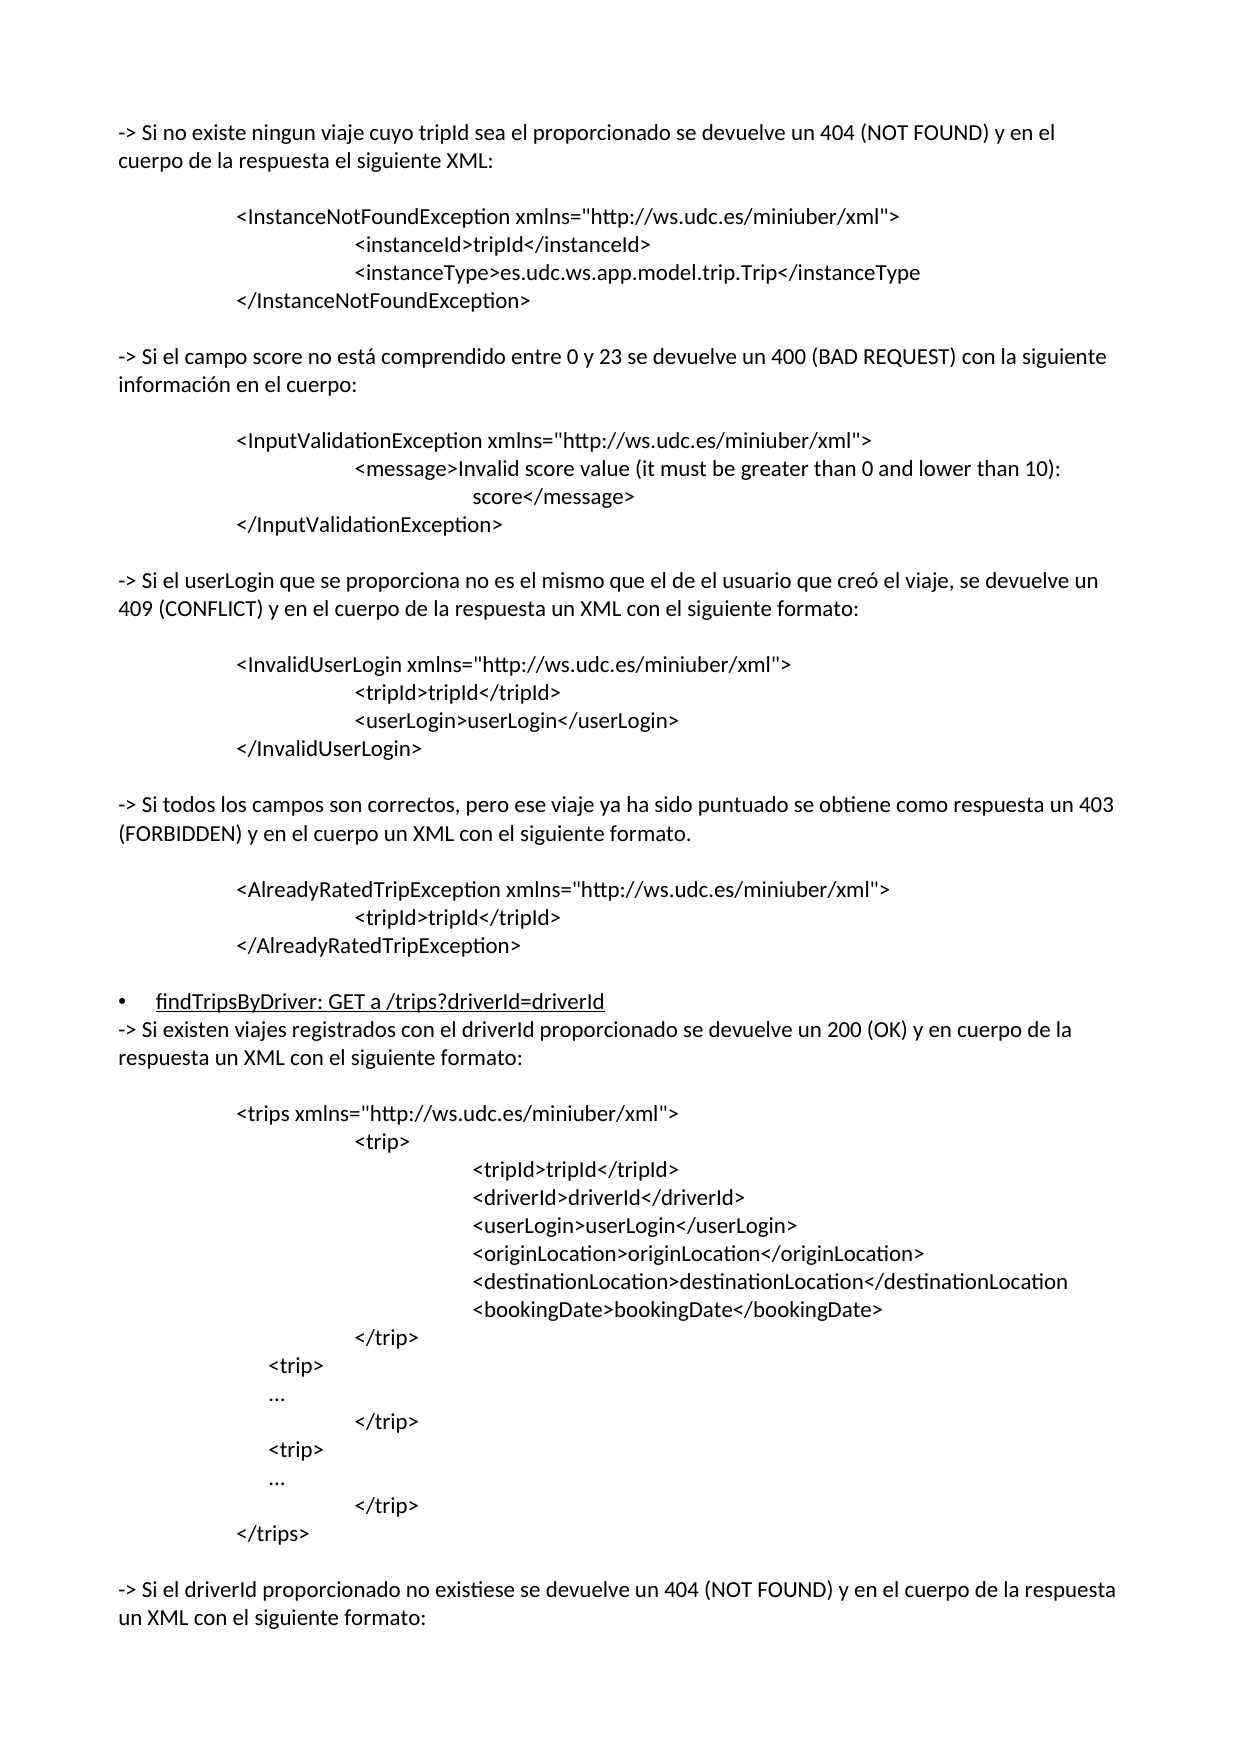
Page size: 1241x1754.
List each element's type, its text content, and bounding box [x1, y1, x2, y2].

text <bookingDate>bookingDate</bookingDate> [118, 1295, 1122, 1323]
text -> Si el userLogin que se proporciona no es el mismo que el de el usuario que creó el viaje, se devuelve un 409 (CONFLICT) y en el cuerpo de la respuesta un XML con el siguiente formato: [118, 566, 1122, 622]
text <InputValidationException xmlns="http://ws.udc.es/miniuber/xml"> [118, 426, 1122, 454]
text </trip> [118, 1407, 1122, 1435]
text <userLogin>userLogin</userLogin> [118, 1211, 1122, 1239]
text </trip> [118, 1491, 1122, 1519]
text </InstanceNotFoundException> [118, 286, 1122, 314]
text </trip> [118, 1323, 1122, 1351]
text <AlreadyRatedTripException xmlns="http://ws.udc.es/miniuber/xml"> [118, 875, 1122, 903]
text -> Si todos los campos son correctos, pero ese viaje ya ha sido puntuado se obtiene como respuesta un 403 (FORBIDDEN) y en el cuerpo un XML con el siguiente formato. [118, 791, 1122, 847]
text <tripId>tripId</tripId> [118, 1155, 1122, 1183]
text <userLogin>userLogin</userLogin> [118, 707, 1122, 734]
text <tripId>tripId</tripId> [118, 678, 1122, 707]
text <InvalidUserLogin xmlns="http://ws.udc.es/miniuber/xml"> [118, 651, 1122, 678]
text <instanceType>es.udc.ws.app.model.trip.Trip</instanceType [118, 258, 1122, 286]
text -> Si el driverId proporcionado no existiese se devuelve un 404 (NOT FOUND) y en el cuerpo de la respuesta un XML con el siguiente formato: [118, 1575, 1122, 1631]
text -> Si no existe ningun viaje cuyo tripId sea el proporcionado se devuelve un 404 (NOT FOUND) y en el cuerpo de la respuesta el siguiente XML: [118, 118, 1122, 174]
text <trips xmlns="http://ws.udc.es/miniuber/xml"> [118, 1099, 1122, 1127]
text <tripId>tripId</tripId> [118, 903, 1122, 931]
text </InvalidUserLogin> [118, 734, 1122, 763]
text <originLocation>originLocation</originLocation> [118, 1239, 1122, 1267]
text </trips> [118, 1519, 1122, 1547]
text <driverId>driverId</driverId> [118, 1183, 1122, 1211]
text </InputValidationException> [118, 510, 1122, 538]
text ... [268, 1463, 1122, 1491]
text <trip> [268, 1435, 1122, 1463]
text <message>Invalid score value (it must be greater than 0 and lower than 10): score</message> [118, 454, 1122, 510]
text -> Si el campo score no está comprendido entre 0 y 23 se devuelve un 400 (BAD REQUEST) con la siguiente información en el cuerpo: [118, 342, 1122, 398]
text <trip> [118, 1127, 1122, 1155]
text <InstanceNotFoundException xmlns="http://ws.udc.es/miniuber/xml"> [118, 202, 1122, 230]
text <trip> [268, 1351, 1122, 1379]
text <instanceId>tripId</instanceId> [118, 230, 1122, 258]
text -> Si existen viajes registrados con el driverId proporcionado se devuelve un 200 (OK) y en cuerpo de la respuesta un XML con el siguiente formato: [118, 1015, 1122, 1071]
text ... [268, 1379, 1122, 1407]
text </AlreadyRatedTripException> [118, 931, 1122, 959]
text <destinationLocation>destinationLocation</destinationLocation [118, 1267, 1122, 1295]
list findTripsByDriver: GET a /trips?driverId=driverId [118, 987, 1122, 1015]
